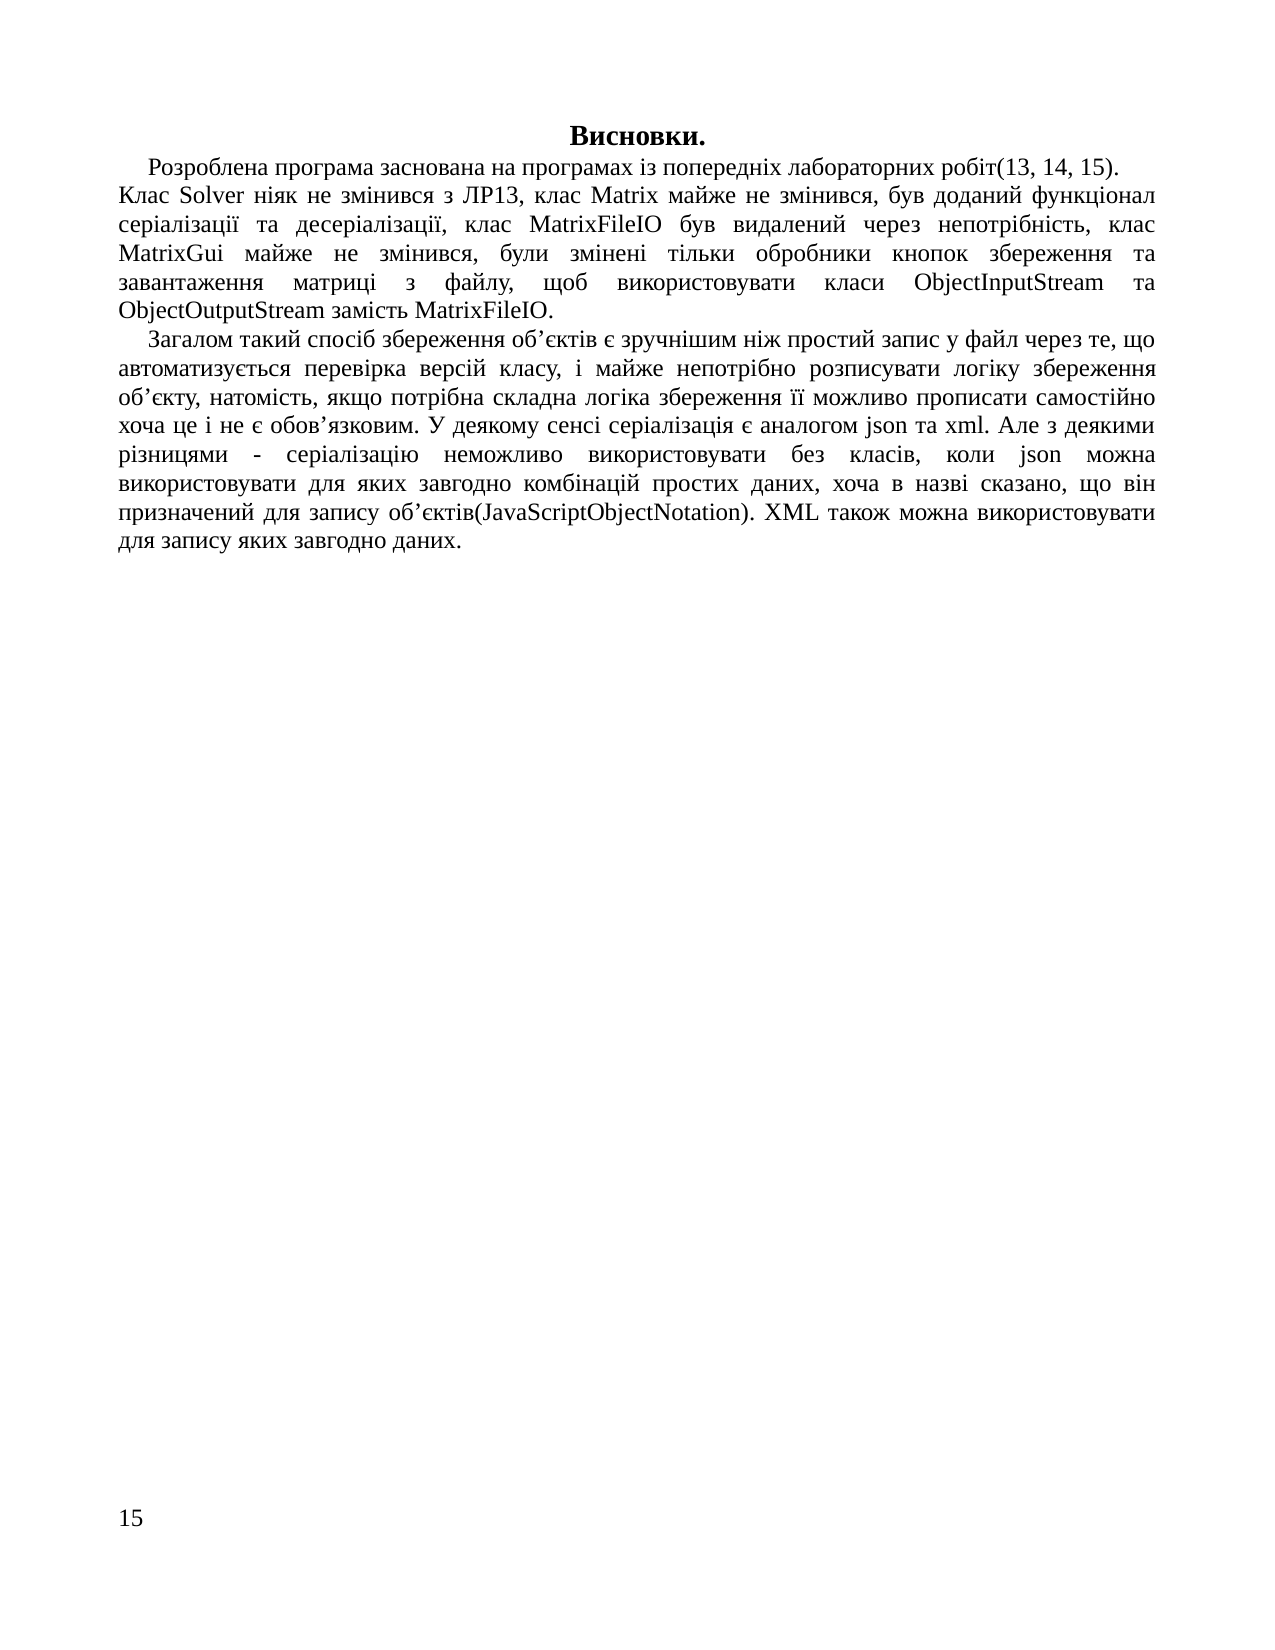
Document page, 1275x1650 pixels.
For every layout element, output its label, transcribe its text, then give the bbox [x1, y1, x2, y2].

text Загалом такий спосіб збереження об’єктів є зручнішим ніж простий запис у файл через те, що автоматизується перевірка версій класу, і майже непотрібно розписувати логіку збереження об’єкту, натомість, якщо потрібна складна логіка збереження її можливо прописати самостійно хоча це і не є обов’язковим. У деякому сенсі серіалізація є аналогом json та xml. Але з деякими різницями - серіалізацію неможливо використовувати без класів, коли json можна використовувати для яких завгодно комбінацій простих даних, хоча в назві сказано, що він призначений для запису об’єктів(JavaScriptObjectNotation). XML також можна використовувати для запису яких завгодно даних. [118, 324, 1157, 554]
text Клас Solver ніяк не змінився з ЛР13, клас Matrix майже не змінився, був доданий функціонал серіалізації та десеріалізації, клас MatrixFileIO був видалений через непотрібність, клас MatrixGui майже не змінився, були змінені тільки обробники кнопок збереження та завантаження матриці з файлу, щоб використовувати класи ObjectInputStream та ObjectOutputStream замість MatrixFileIO. [118, 180, 1157, 324]
text Розроблена програма заснована на програмах із попередніх лабораторних робіт(13, 14, 15). [118, 152, 1157, 180]
text Висновки. [118, 118, 1157, 152]
